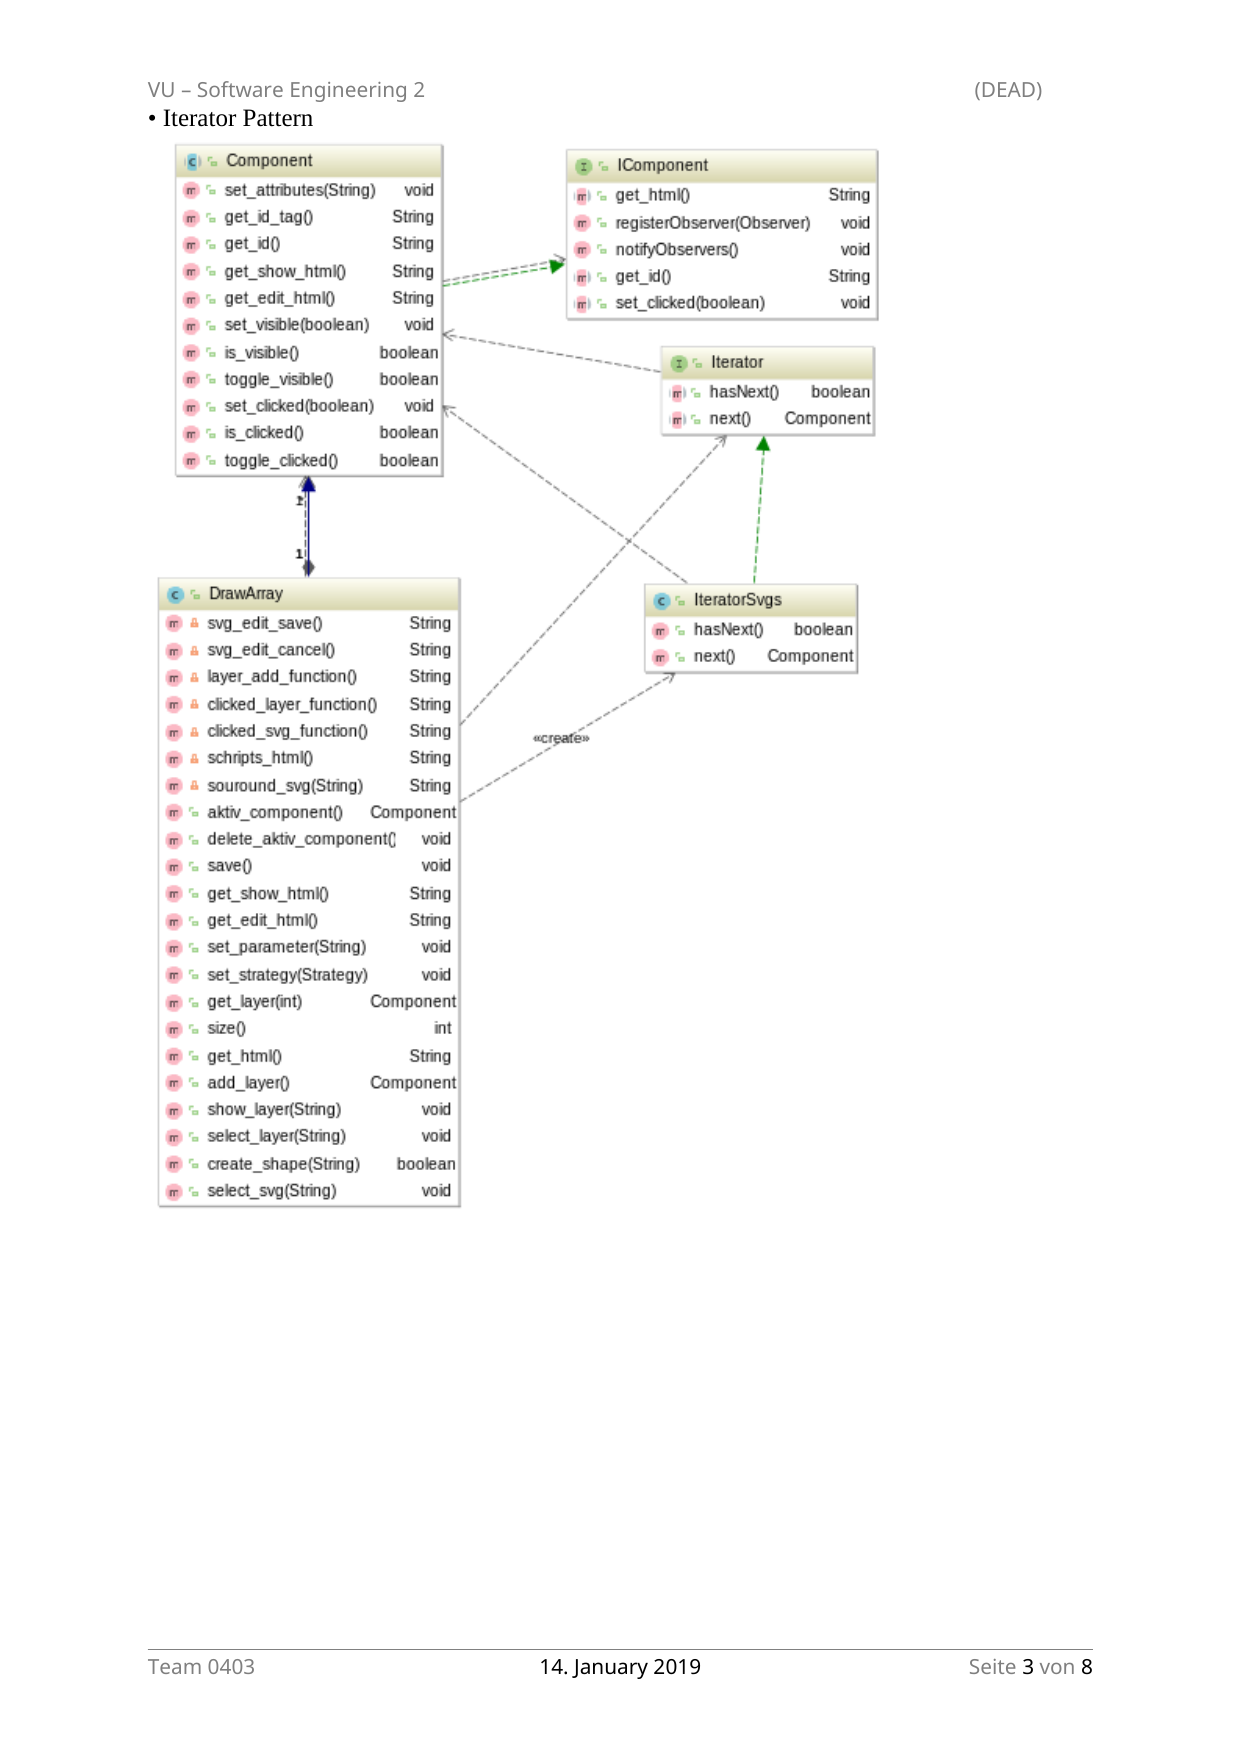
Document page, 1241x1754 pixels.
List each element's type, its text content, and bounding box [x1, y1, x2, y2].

text • Iterator Pattern [148, 103, 1093, 132]
picture [147, 132, 893, 1220]
